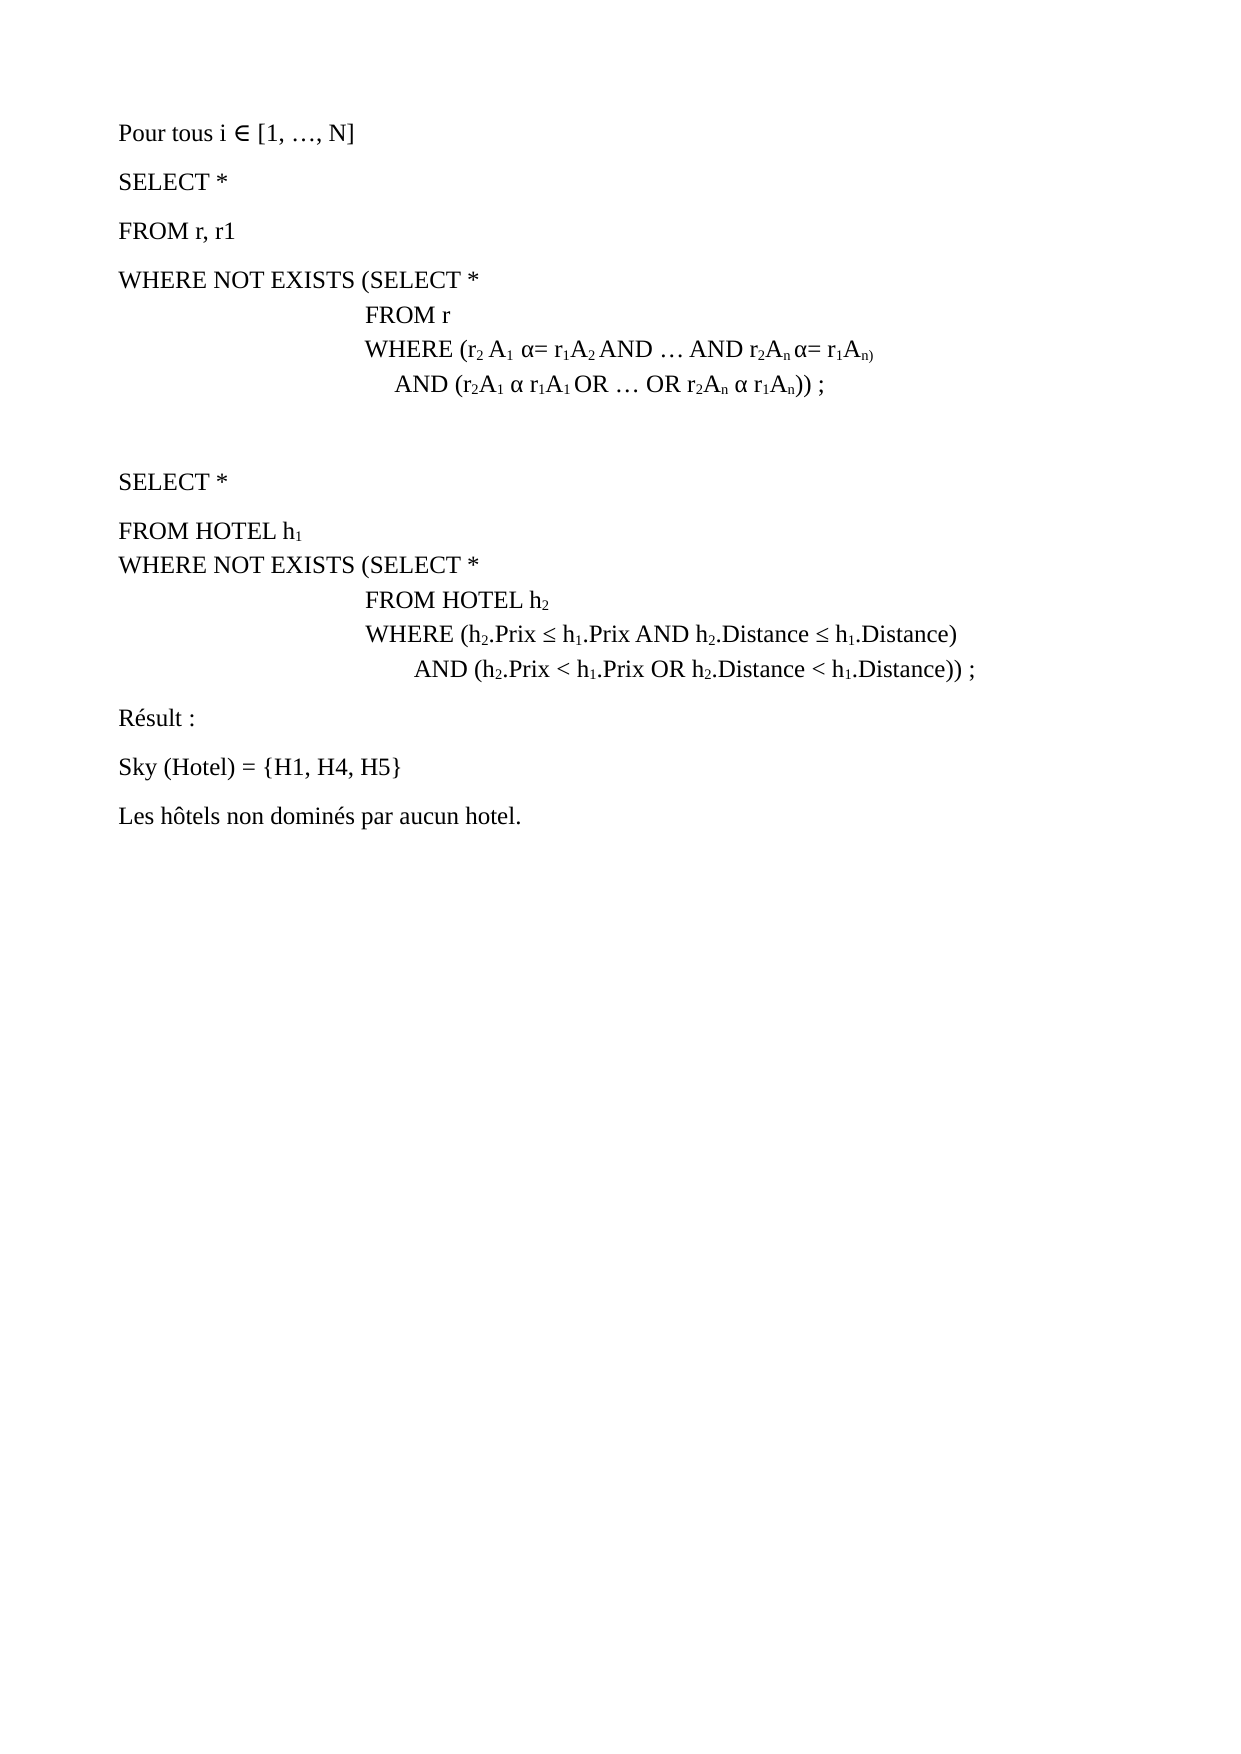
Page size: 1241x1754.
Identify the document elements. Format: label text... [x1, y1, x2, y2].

text SELECT * [118, 167, 1122, 196]
text Pour tous i ∈ [1, …, N] [118, 118, 1122, 147]
text SELECT * [118, 467, 1122, 496]
text FROM r, r1 [118, 216, 1122, 245]
text Les hôtels non dominés par aucun hotel. [118, 801, 1122, 830]
text Sky (Hotel) = {H1, H4, H5} [118, 752, 1122, 781]
text WHERE NOT EXISTS (SELECT * FROM r WHERE (r2 A1 α= r1A2 AND … AND r2An α= r1An) AND (r2A1 α r1A1 OR … OR r2An α r1An)) ; [118, 265, 1122, 397]
text Résult : [118, 703, 1122, 732]
text FROM HOTEL h1 WHERE NOT EXISTS (SELECT * FROM HOTEL h2 WHERE (h2.Prix ≤ h1.Prix AND h2.Distance ≤ h1.Distance) AND (h2.Prix < h1.Prix OR h2.Distance < h1.Distance)) ; [118, 516, 1122, 683]
